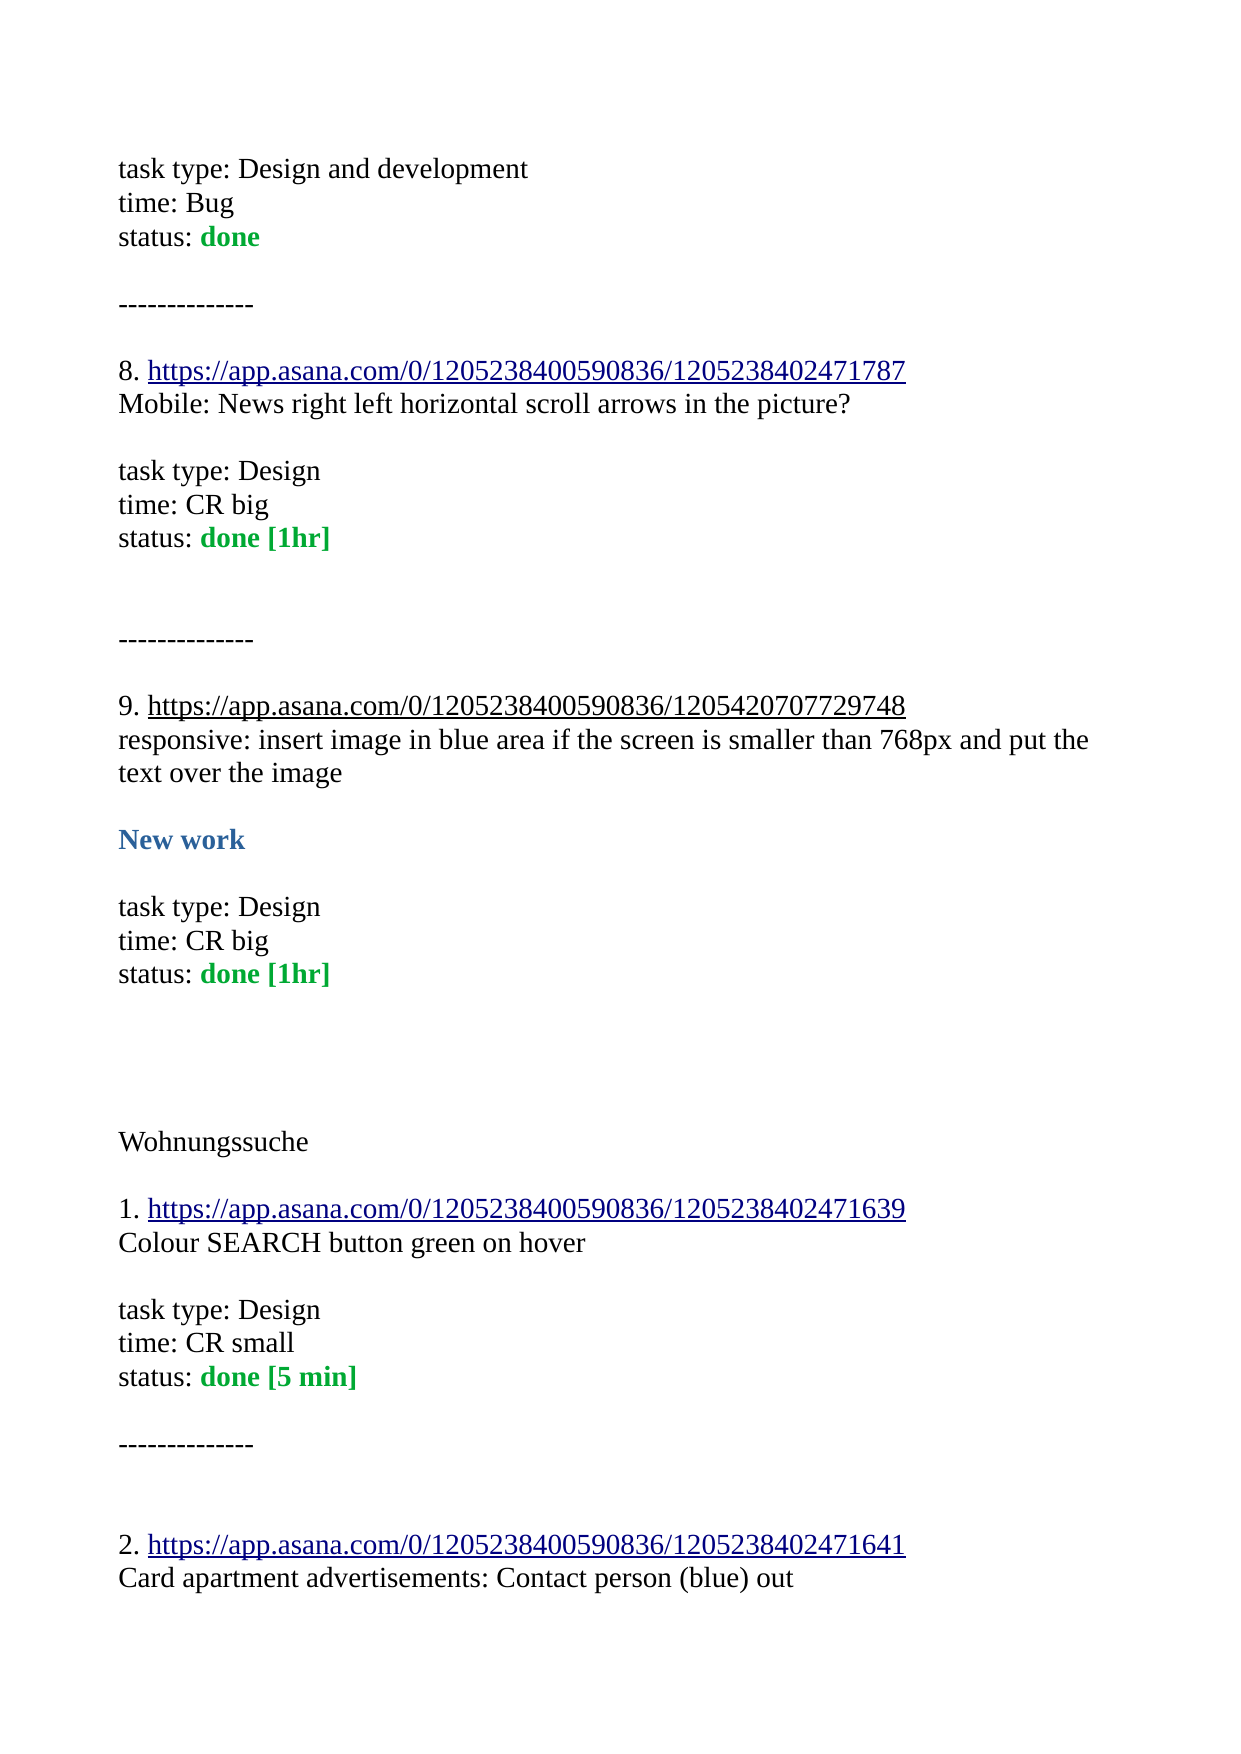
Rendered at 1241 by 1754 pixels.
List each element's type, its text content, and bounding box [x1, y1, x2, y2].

text status: done [1hr] [118, 957, 1122, 990]
text 2. https://app.asana.com/0/1205238400590836/1205238402471641 [118, 1527, 1122, 1560]
text -------------- [118, 286, 1122, 319]
text task type: Design and development [118, 152, 1122, 185]
text status: done [1hr] [118, 521, 1122, 554]
text status: done [118, 219, 1122, 252]
text time: CR small [118, 1326, 1122, 1359]
text task type: Design [118, 889, 1122, 923]
text status: done [5 min] [118, 1359, 1122, 1393]
text 9. https://app.asana.com/0/1205238400590836/1205420707729748 [118, 688, 1122, 722]
text New work [118, 822, 1122, 856]
text time: CR big [118, 923, 1122, 957]
text time: CR big [118, 487, 1122, 521]
text Mobile: News right left horizontal scroll arrows in the picture? [118, 386, 1122, 420]
text task type: Design [118, 1292, 1122, 1326]
text 1. https://app.asana.com/0/1205238400590836/1205238402471639 [118, 1191, 1122, 1225]
text task type: Design [118, 453, 1122, 487]
text responsive: insert image in blue area if the screen is smaller than 768px and put the text over the image [118, 722, 1122, 789]
text Colour SEARCH button green on hover [118, 1225, 1122, 1258]
text 8. https://app.asana.com/0/1205238400590836/1205238402471787 [118, 353, 1122, 386]
text Wohnungssuche [118, 1124, 1122, 1158]
text Card apartment advertisements: Contact person (blue) out [118, 1560, 1122, 1594]
text -------------- [118, 1426, 1122, 1460]
text -------------- [118, 621, 1122, 655]
text time: Bug [118, 185, 1122, 219]
